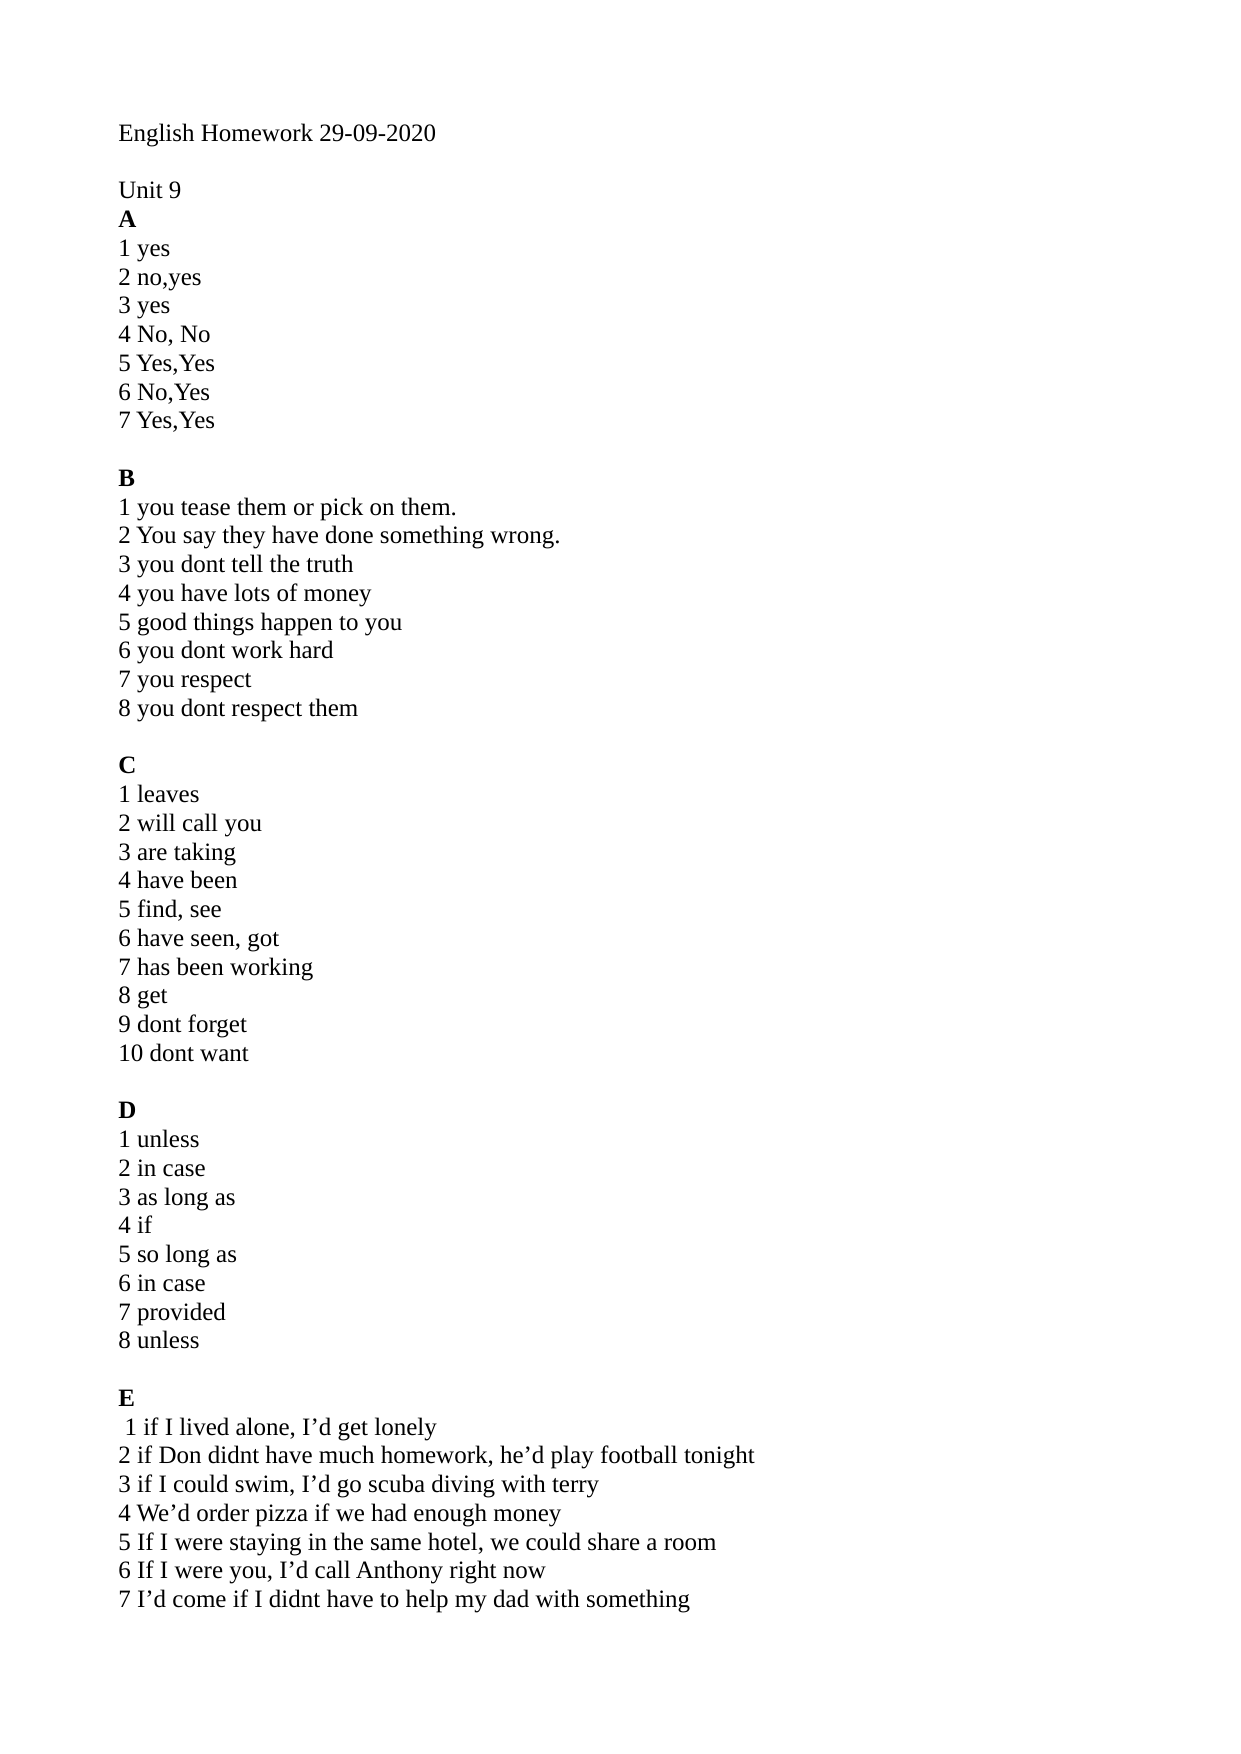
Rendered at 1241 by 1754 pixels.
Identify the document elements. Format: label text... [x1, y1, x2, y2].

text 1 yes [118, 233, 1122, 262]
text 4 if [118, 1211, 1122, 1239]
text 4 No, No [118, 319, 1122, 348]
text 5 so long as [118, 1239, 1122, 1268]
text 8 unless [118, 1326, 1122, 1354]
text 7 you respect [118, 664, 1122, 693]
text 5 If I were staying in the same hotel, we could share a room [118, 1527, 1122, 1556]
text 2 You say they have done something wrong. [118, 521, 1122, 549]
text 3 if I could swim, I’d go scuba diving with terry [118, 1469, 1122, 1498]
text 1 leaves [118, 779, 1122, 808]
text 3 as long as [118, 1182, 1122, 1211]
text B [118, 463, 1122, 492]
text 9 dont forget [118, 1009, 1122, 1038]
text 1 if I lived alone, I’d get lonely [118, 1412, 1122, 1441]
text 7 Yes,Yes [118, 406, 1122, 434]
text 4 We’d order pizza if we had enough money [118, 1498, 1122, 1527]
text D [118, 1096, 1122, 1124]
text 10 dont want [118, 1038, 1122, 1067]
text 3 yes [118, 291, 1122, 319]
text 5 Yes,Yes [118, 348, 1122, 377]
text 4 you have lots of money [118, 578, 1122, 607]
text 7 has been working [118, 952, 1122, 981]
text 4 have been [118, 866, 1122, 894]
text 6 No,Yes [118, 377, 1122, 406]
text 7 I’d come if I didnt have to help my dad with something [118, 1584, 1122, 1613]
text 8 you dont respect them [118, 693, 1122, 722]
text A [118, 204, 1122, 233]
text 1 unless [118, 1124, 1122, 1153]
text 2 in case [118, 1153, 1122, 1182]
text 6 If I were you, I’d call Anthony right now [118, 1556, 1122, 1584]
text Unit 9 [118, 176, 1122, 204]
text 8 get [118, 981, 1122, 1009]
text English Homework 29-09-2020 [118, 118, 1122, 147]
text 6 you dont work hard [118, 636, 1122, 664]
text C [118, 751, 1122, 779]
text 2 no,yes [118, 262, 1122, 291]
text 5 good things happen to you [118, 607, 1122, 636]
text 6 in case [118, 1268, 1122, 1297]
text E [118, 1383, 1122, 1412]
text 1 you tease them or pick on them. [118, 492, 1122, 521]
text 6 have seen, got [118, 923, 1122, 952]
text 3 you dont tell the truth [118, 549, 1122, 578]
text 7 provided [118, 1297, 1122, 1326]
text 5 find, see [118, 894, 1122, 923]
text 3 are taking [118, 837, 1122, 866]
text 2 if Don didnt have much homework, he’d play football tonight [118, 1441, 1122, 1469]
text 2 will call you [118, 808, 1122, 837]
